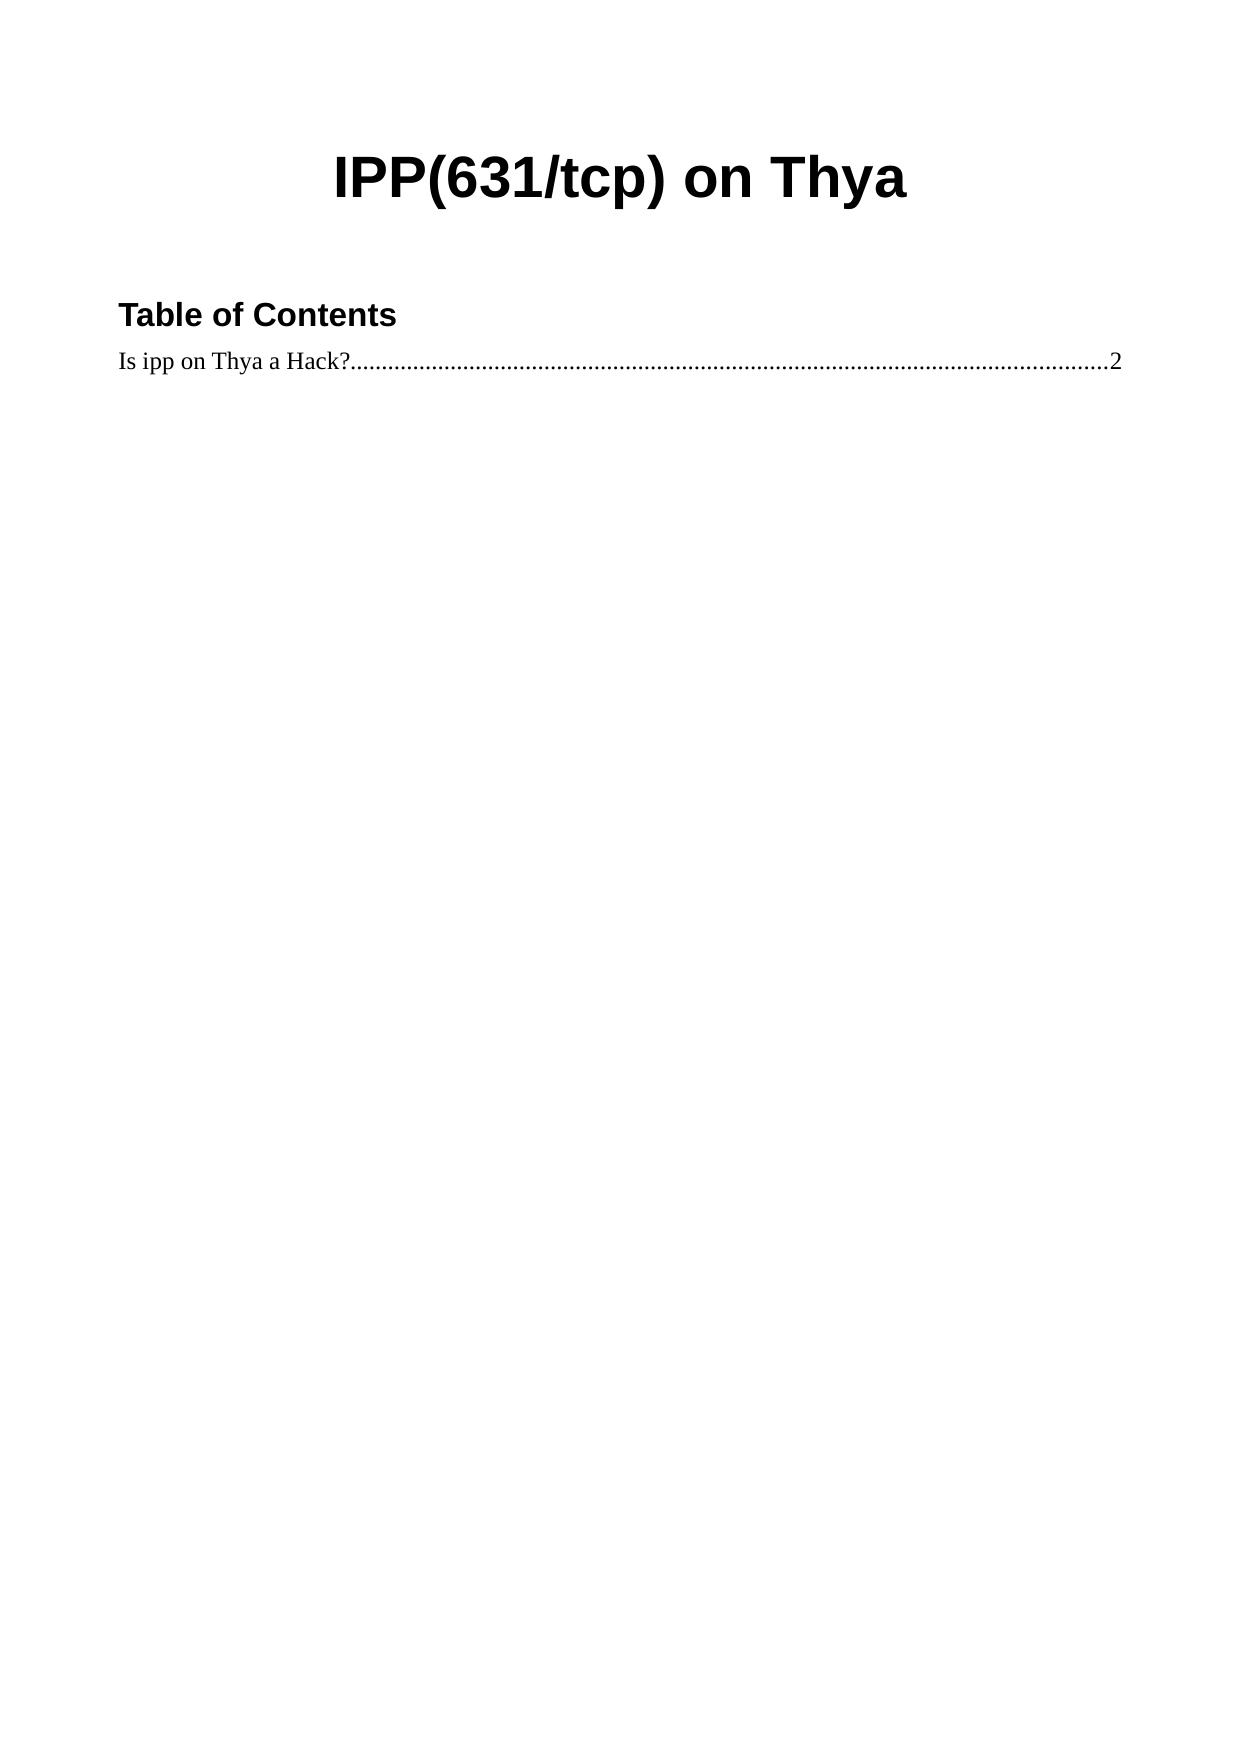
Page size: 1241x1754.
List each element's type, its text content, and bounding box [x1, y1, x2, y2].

text Is ipp on Thya a Hack? 2 [118, 346, 1122, 375]
title IPP(631/tcp) on Thya [118, 143, 1122, 210]
subtitle Table of Contents [118, 295, 1122, 334]
